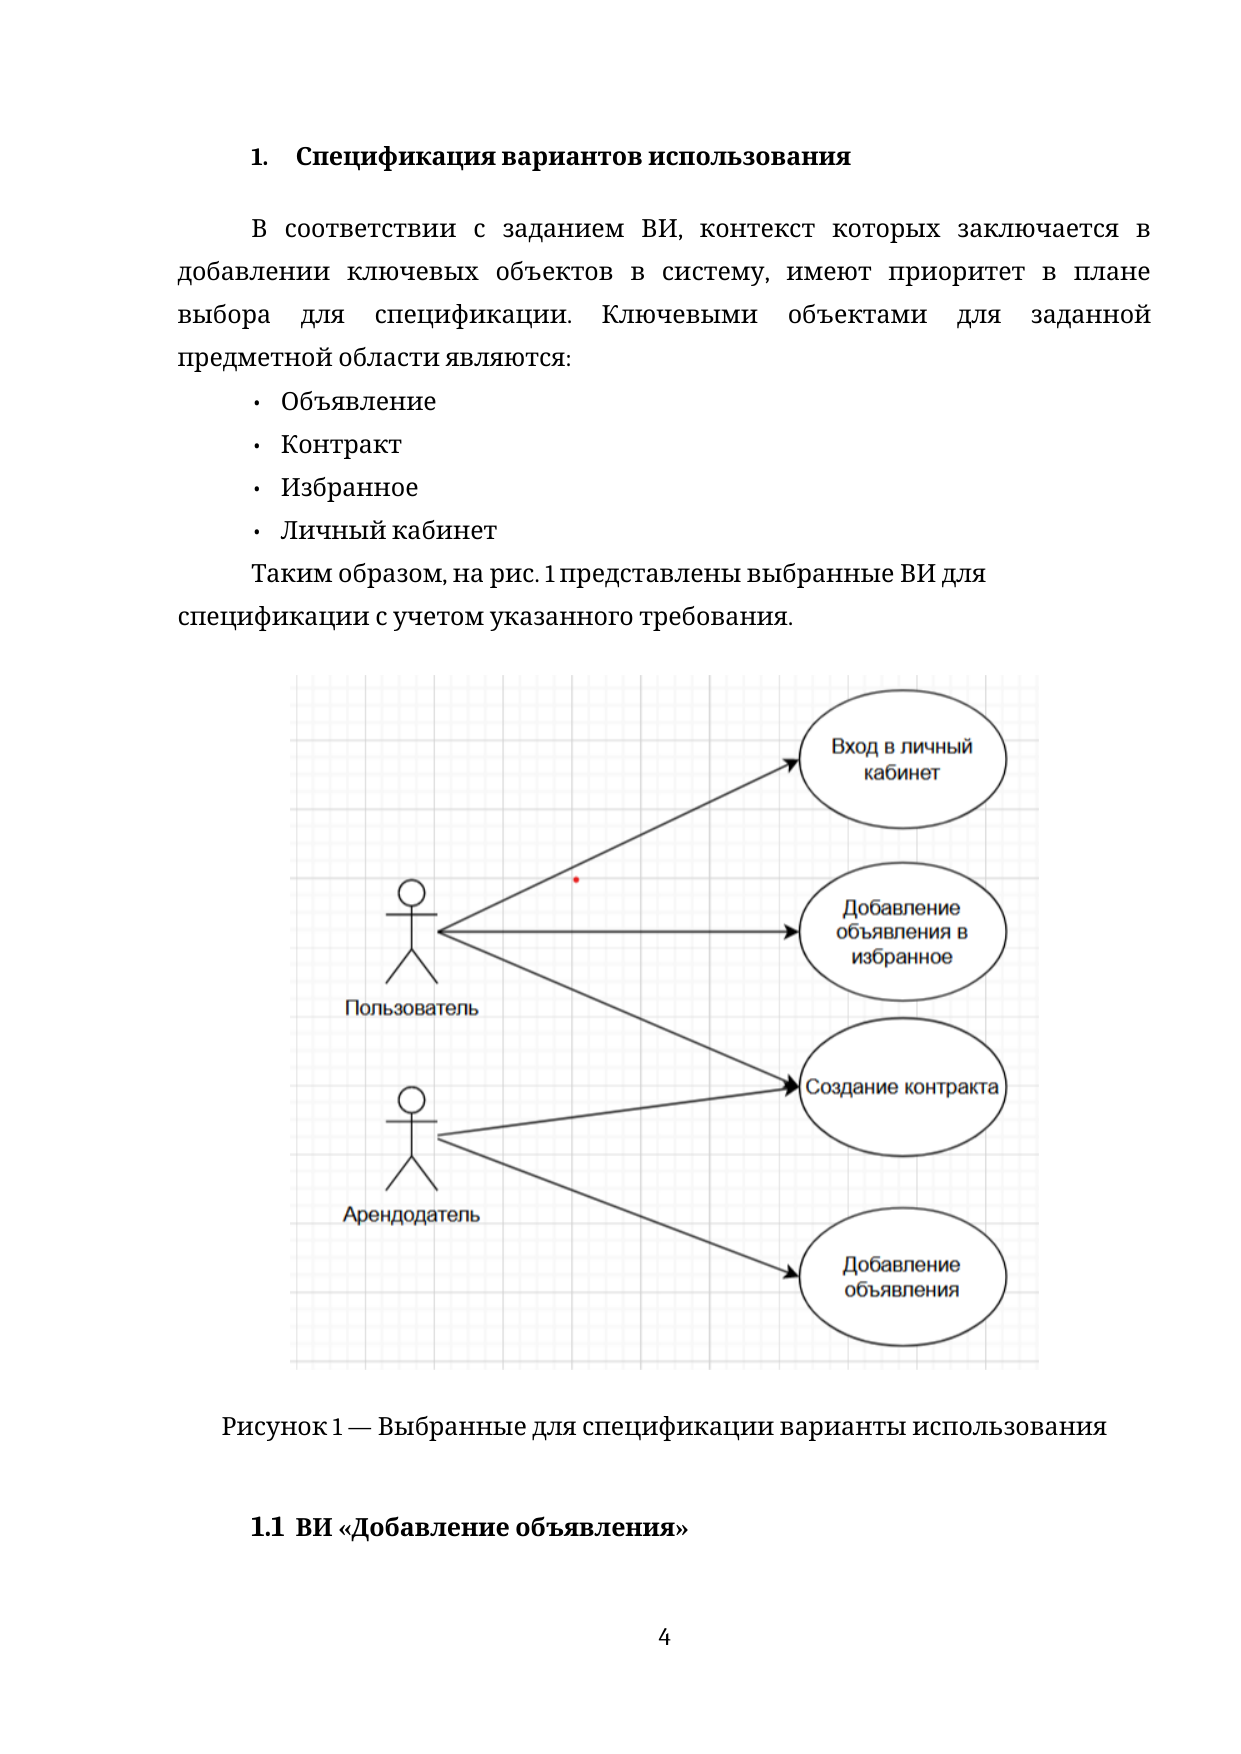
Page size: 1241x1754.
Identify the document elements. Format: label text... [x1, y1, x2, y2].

text В соответствии с заданием ВИ, контекст которых заключается в добавлении ключевых объектов в систему, имеют приоритет в плане выбора для спецификации. Ключевыми объектами для заданной предметной области являются: [177, 215, 1152, 373]
list Личный кабинет [251, 517, 1152, 546]
list Объявление [251, 387, 1152, 416]
picture [290, 675, 1039, 1370]
list Избранное [251, 474, 1152, 502]
list Спецификация вариантов использования [251, 143, 1152, 172]
list Контракт [251, 431, 1152, 459]
list ВИ «Добавление объявления» [251, 1510, 1152, 1543]
text Таким образом, на рис. 1 представлены выбранные ВИ для спецификации с учетом указанного требования. [177, 560, 1152, 632]
text Рисунок 1 — Выбранные для спецификации варианты использования [177, 1413, 1152, 1442]
